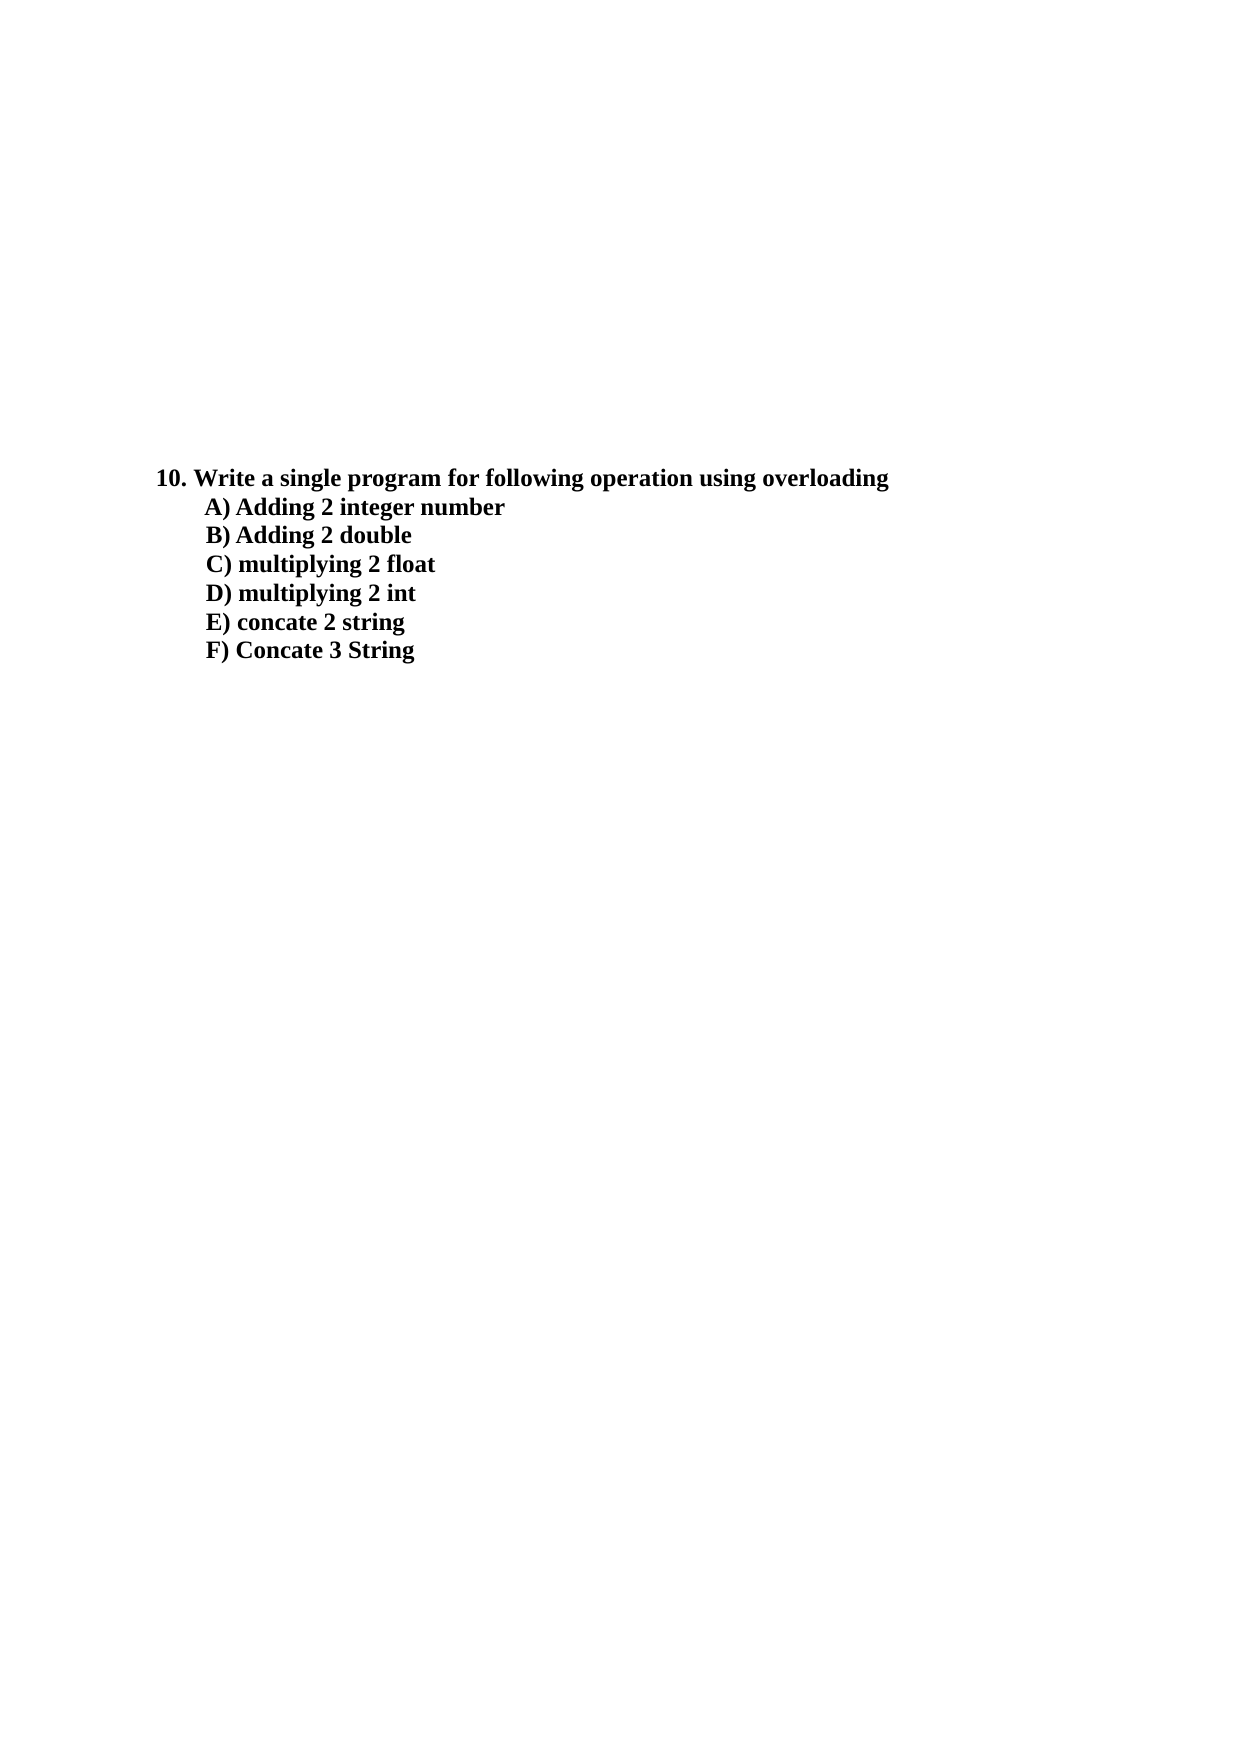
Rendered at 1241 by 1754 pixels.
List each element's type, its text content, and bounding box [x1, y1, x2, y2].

list Write a single program for following operation using overloading A) Adding 2 integer number B) Adding 2 double C) multiplying 2 float D) multiplying 2 int E) concate 2 string F) Concate 3 String [156, 463, 1122, 664]
